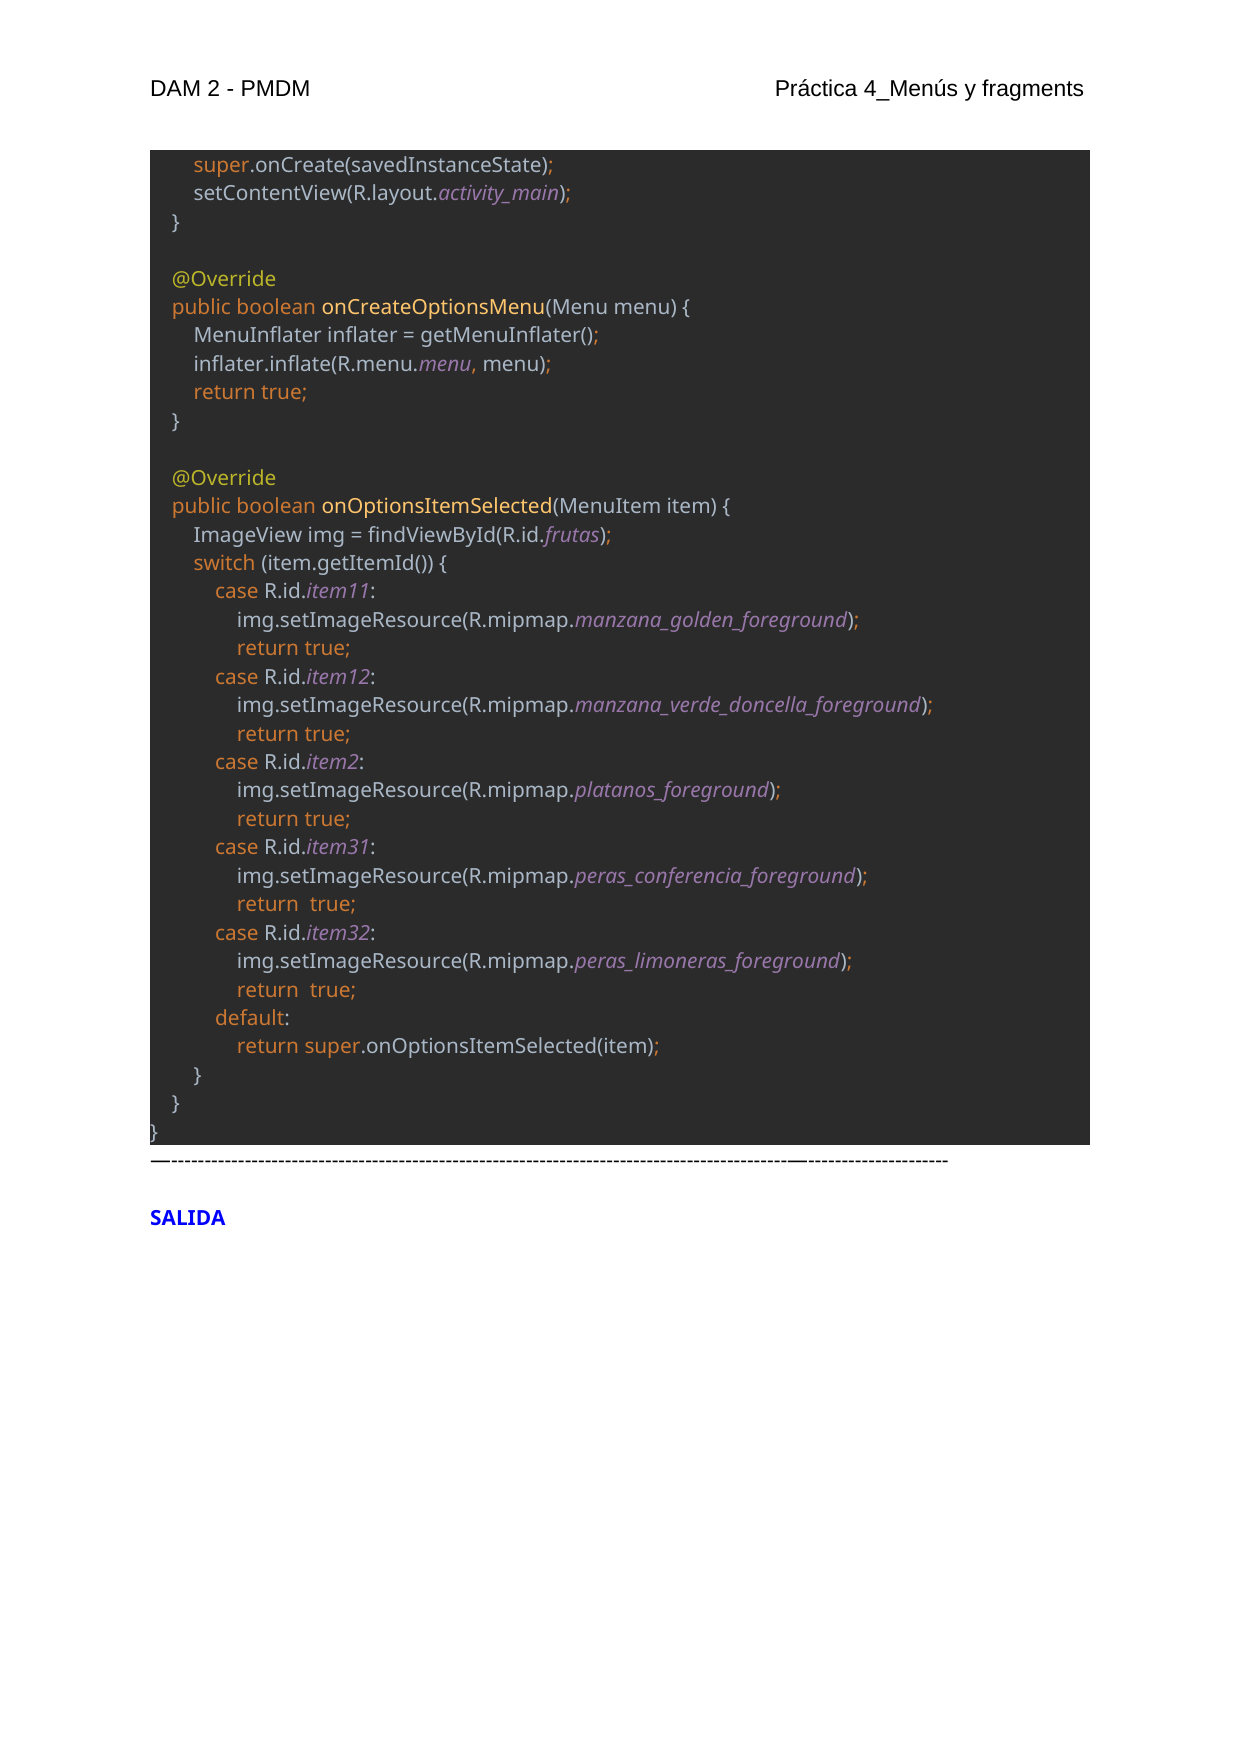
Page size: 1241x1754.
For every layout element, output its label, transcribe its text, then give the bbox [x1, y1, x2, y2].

text —--------------------------------------------------------------------------------------------—--------------------- [150, 1145, 1090, 1174]
text SALIDA [150, 1203, 1090, 1231]
text super.onCreate(savedInstanceState); setContentView(R.layout.activity_main); } @Override public boolean onCreateOptionsMenu(Menu menu) { MenuInflater inflater = getMenuInflater(); inflater.inflate(R.menu.menu, menu); return true; } @Override public boolean onOptionsItemSelected(MenuItem item) { ImageView img = findViewById(R.id.frutas); switch (item.getItemId()) { case R.id.item11: img.setImageResource(R.mipmap.manzana_golden_foreground); return true; case R.id.item12: img.setImageResource(R.mipmap.manzana_verde_doncella_foreground); return true; case R.id.item2: img.setImageResource(R.mipmap.platanos_foreground); return true; case R.id.item31: img.setImageResource(R.mipmap.peras_conferencia_foreground); return true; case R.id.item32: img.setImageResource(R.mipmap.peras_limoneras_foreground); return true; default: return super.onOptionsItemSelected(item); } } } [150, 150, 1090, 1145]
